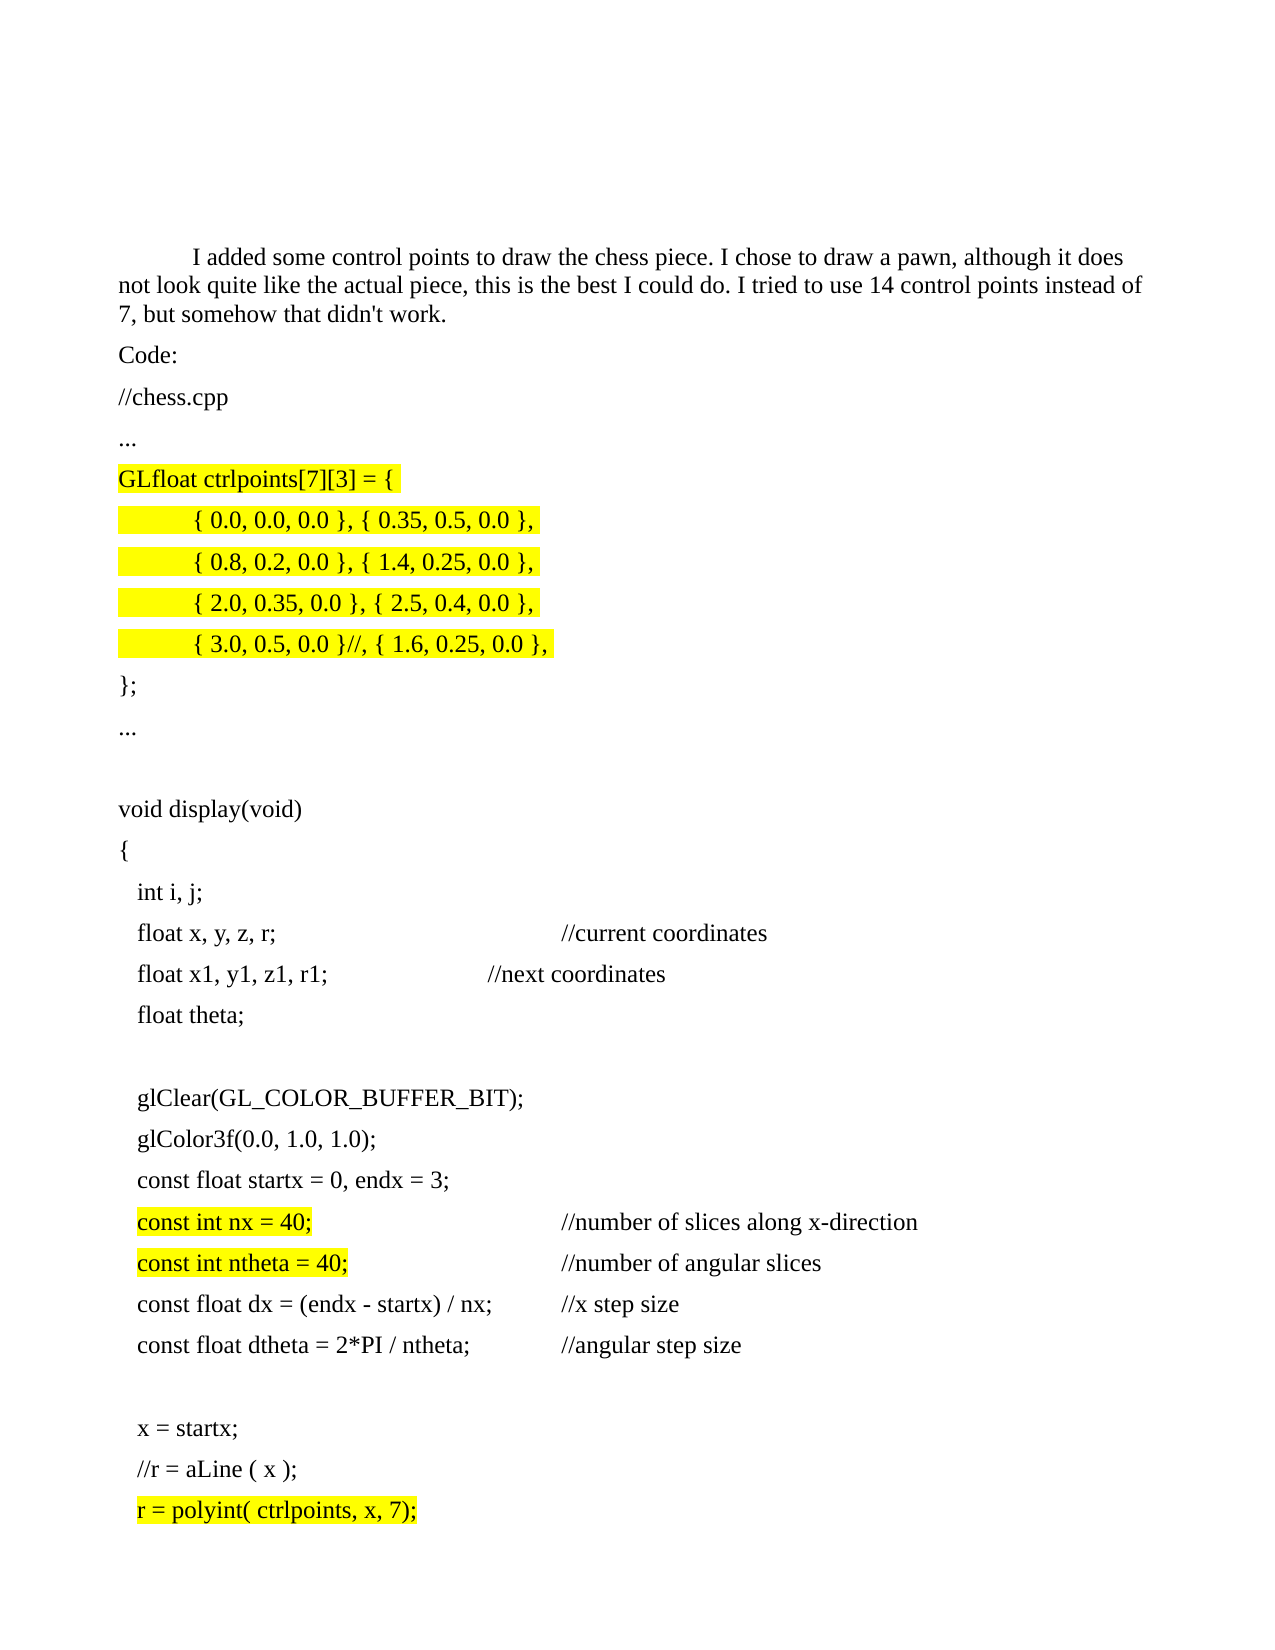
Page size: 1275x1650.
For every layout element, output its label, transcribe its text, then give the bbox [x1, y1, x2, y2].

text { 2.0, 0.35, 0.0 }, { 2.5, 0.4, 0.0 }, [118, 588, 1157, 617]
text I added some control points to draw the chess piece. I chose to draw a pawn, although it does not look quite like the actual piece, this is the best I could do. I tried to use 14 control points instead of 7, but somehow that didn't work. [118, 242, 1157, 328]
text { 0.8, 0.2, 0.0 }, { 1.4, 0.25, 0.0 }, [118, 547, 1157, 576]
text Code: [118, 341, 1157, 369]
text const float dx = (endx - startx) / nx; //x step size [118, 1289, 1157, 1318]
text const float dtheta = 2*PI / ntheta; //angular step size [118, 1331, 1157, 1359]
text float theta; [118, 1001, 1157, 1029]
text glColor3f(0.0, 1.0, 1.0); [118, 1124, 1157, 1153]
text int i, j; [118, 877, 1157, 906]
text ... [118, 712, 1157, 741]
text void display(void) [118, 794, 1157, 823]
text const int ntheta = 40; //number of angular slices [118, 1248, 1157, 1277]
text }; [118, 671, 1157, 699]
text //r = aLine ( x ); [118, 1454, 1157, 1483]
text const int nx = 40; //number of slices along x-direction [118, 1207, 1157, 1236]
text r = polyint( ctrlpoints, x, 7); [118, 1496, 1157, 1524]
text GLfloat ctrlpoints[7][3] = { [118, 464, 1157, 493]
text float x1, y1, z1, r1; //next coordinates [118, 959, 1157, 988]
text ... [118, 423, 1157, 452]
text glClear(GL_COLOR_BUFFER_BIT); [118, 1083, 1157, 1112]
text //chess.cpp [118, 382, 1157, 411]
text const float startx = 0, endx = 3; [118, 1166, 1157, 1194]
text { 3.0, 0.5, 0.0 }//, { 1.6, 0.25, 0.0 }, [118, 629, 1157, 658]
text { 0.0, 0.0, 0.0 }, { 0.35, 0.5, 0.0 }, [118, 506, 1157, 534]
text float x, y, z, r; //current coordinates [118, 918, 1157, 947]
text { [118, 836, 1157, 864]
text x = startx; [118, 1413, 1157, 1442]
